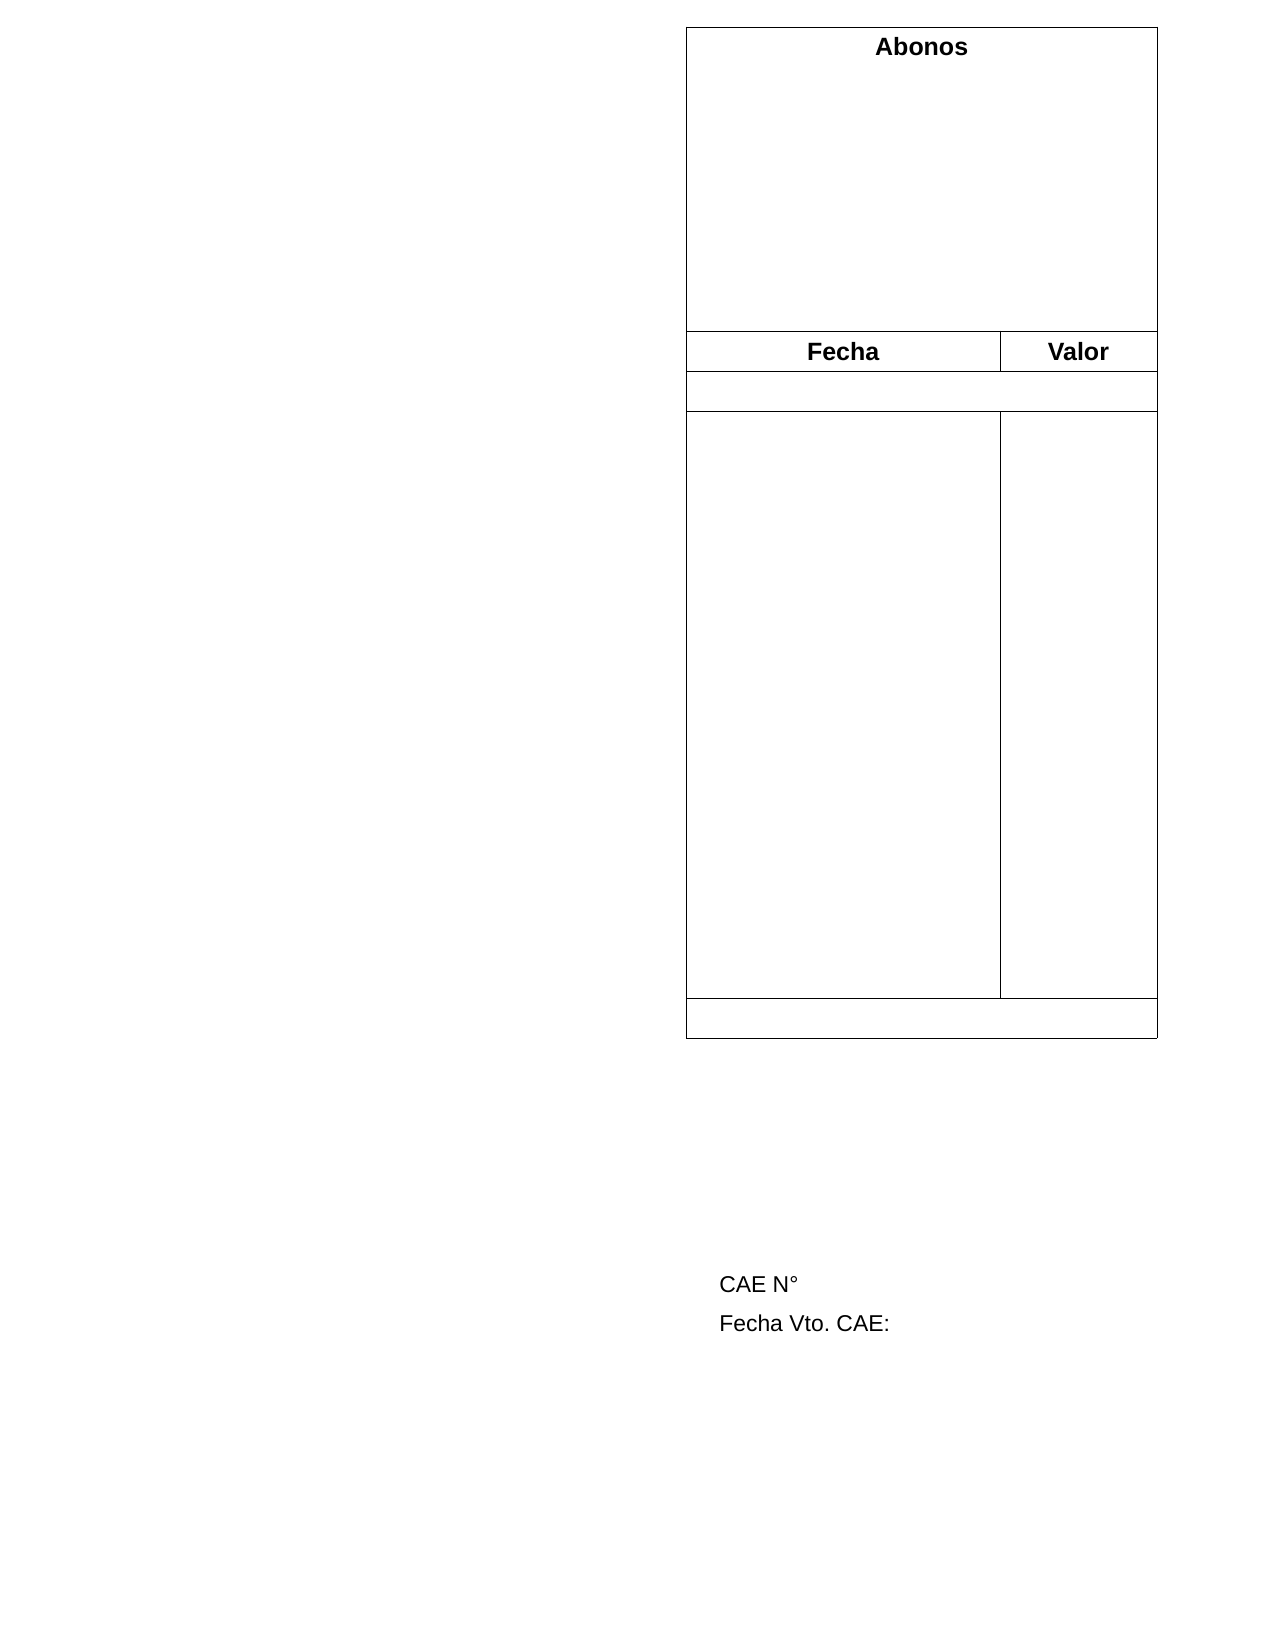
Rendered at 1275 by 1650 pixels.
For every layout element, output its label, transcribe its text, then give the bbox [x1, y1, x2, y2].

text </if> [118, 1038, 1157, 1067]
text <invoice.pyafipws_barcode> [118, 1401, 1157, 1428]
table_header Abonos <if test="invoice.payment_term.description"> <for each="description in (invoice.payment_term.description or '').split('\n')"> <description> </for> </if> [687, 28, 1157, 331]
text <comment> [118, 1121, 1157, 1149]
table_cell <formatLang(line.maturity_date, invoice.party.lang)> [687, 412, 1000, 998]
text <if test="invoice.pyafipws_cae"> [118, 1203, 1157, 1229]
text <for each="comment in (invoice.comment or '').split('\n')"> [118, 1079, 1157, 1108]
table_cell Valor [1001, 332, 1157, 371]
text CAE N° <invoice.pyafipws_cae> [707, 1271, 1157, 1297]
table_cell Fecha [687, 332, 1000, 371]
text Fecha Vto. CAE: <formatLang(invoice.pyafipws_cae_due_date, invoice.party.lang)> [118, 1310, 1157, 1389]
text </for> [118, 1466, 1157, 1495]
table_cell <line.amount_second_currency and formatLang(line.amount_second_currency, invoice.party.lang, currency=invoice.currency) or formatLang(line.debit - line.credit, invoice.party.lang, currency=invoice.currency)> [1001, 412, 1157, 998]
text </for> [118, 1162, 1157, 1191]
table_cell </for> [687, 999, 1157, 1038]
text </if> [118, 1440, 1157, 1466]
table_cell <for each="line in invoice.lines_to_pay"> [687, 372, 1157, 411]
